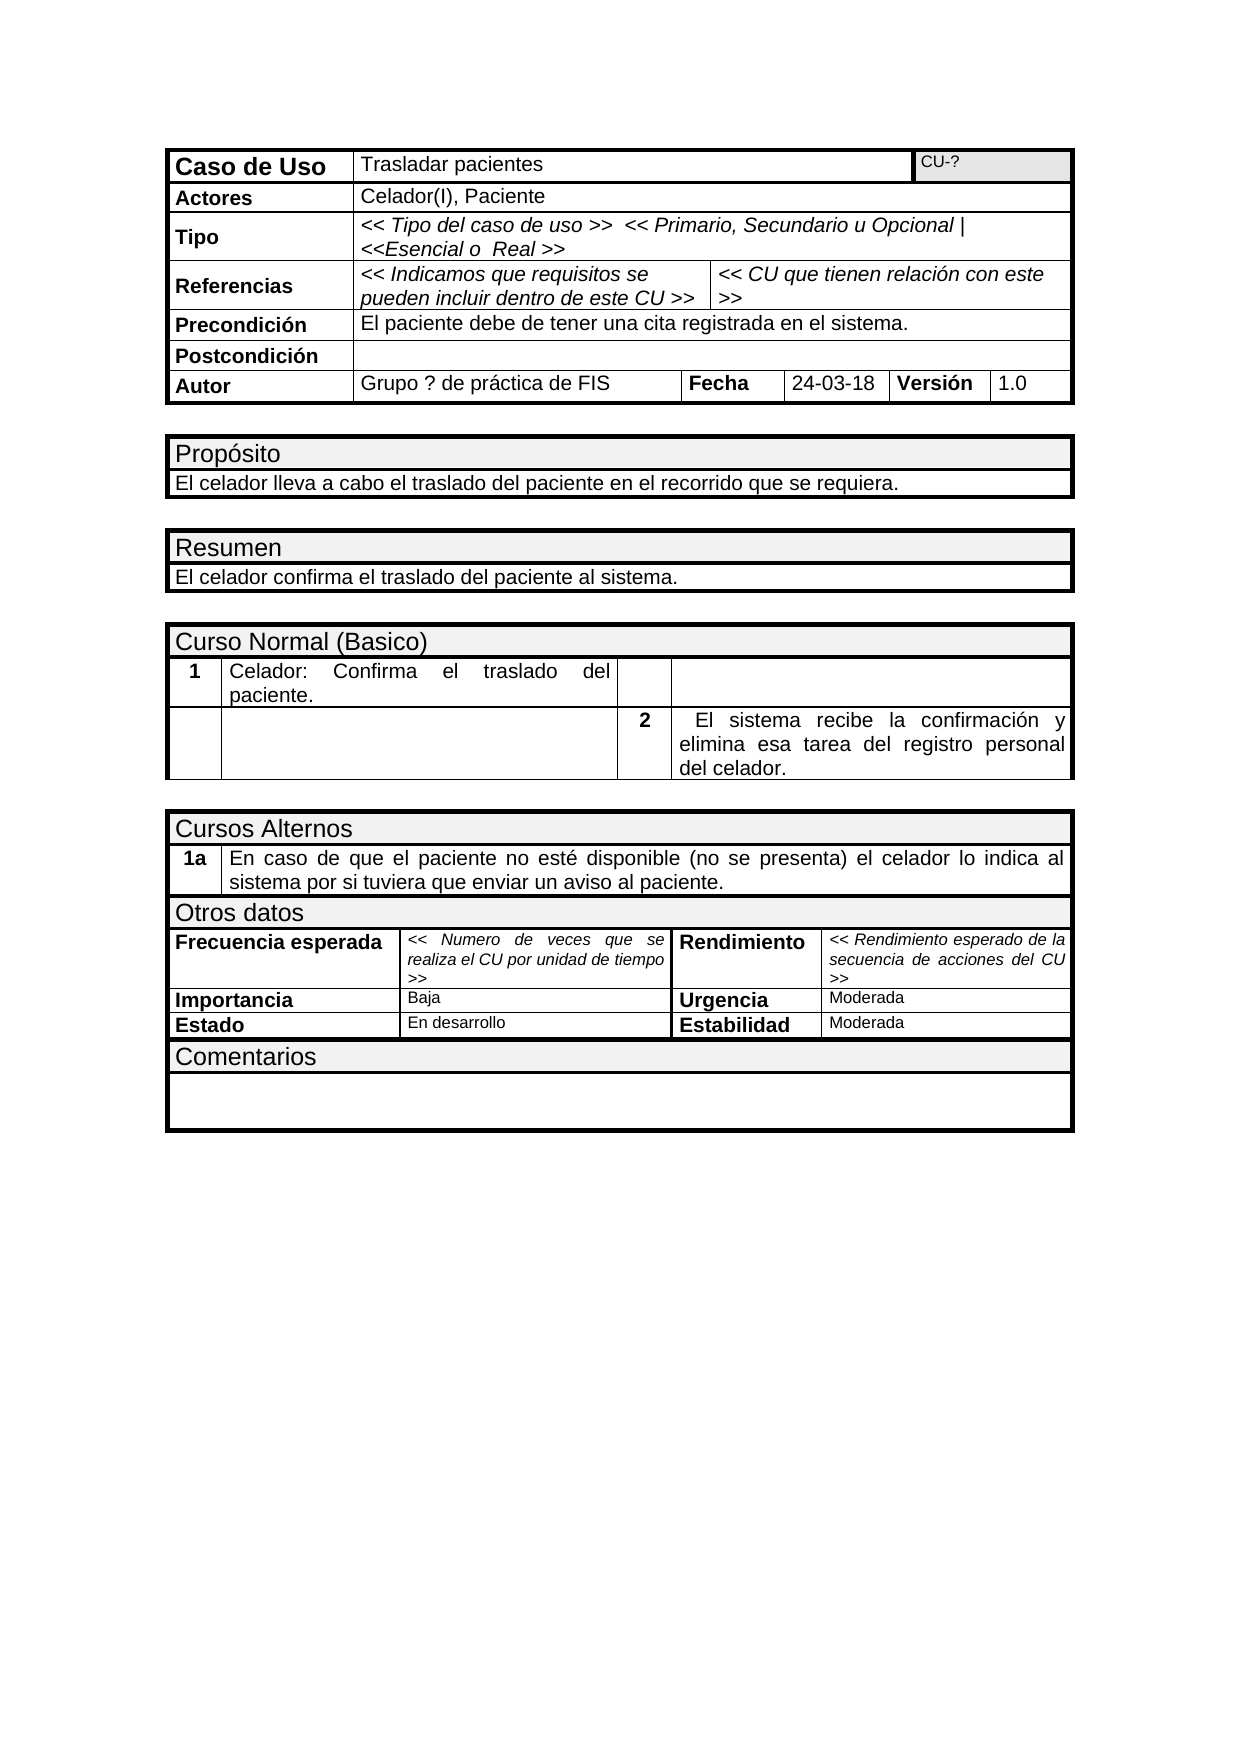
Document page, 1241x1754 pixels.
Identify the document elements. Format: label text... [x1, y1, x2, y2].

table_cell [170, 1074, 1070, 1128]
table_cell Estado [170, 1013, 399, 1037]
table_cell Urgencia [673, 989, 821, 1012]
table_cell 2 [618, 708, 671, 779]
table_cell Autor [170, 371, 353, 401]
table_header Cursos Alternos [170, 814, 1070, 843]
table_cell Frecuencia esperada [170, 930, 399, 988]
table_cell [618, 659, 671, 706]
table_cell 1a [170, 846, 221, 894]
table_cell << Rendimiento esperado de la secuencia de acciones del CU >> [822, 930, 1070, 988]
table_header Trasladar pacientes [354, 152, 911, 181]
table_header Caso de Uso [170, 152, 353, 181]
table_cell << CU que tienen relación con este >> [711, 261, 1070, 309]
table_cell << Numero de veces que se realiza el CU por unidad de tiempo >> [401, 930, 670, 988]
table_cell 1 [170, 659, 221, 706]
table_header Curso Normal (Basico) [170, 627, 1070, 655]
table_cell En desarrollo [401, 1013, 670, 1037]
table_cell El celador confirma el traslado del paciente al sistema. [170, 565, 1070, 588]
table_cell Precondición [170, 310, 353, 340]
table_cell Postcondición [170, 341, 353, 370]
table_cell [222, 708, 617, 779]
table_header CU-? [916, 152, 1070, 181]
table_cell 24-03-18 [785, 371, 889, 401]
table_cell El celador lleva a cabo el traslado del paciente en el recorrido que se requiera. [170, 471, 1070, 494]
table_cell El sistema recibe la confirmación y elimina esa tarea del registro personal del celador. [672, 708, 1070, 779]
table_cell Versión [890, 371, 990, 401]
table_cell Rendimiento [673, 930, 821, 988]
table_cell Celador(I), Paciente [354, 184, 1070, 211]
table_cell Importancia [170, 989, 399, 1012]
table_cell Moderada [822, 1013, 1070, 1037]
table_cell Moderada [822, 989, 1070, 1012]
table_cell [672, 659, 1070, 706]
table_cell Grupo ? de práctica de FIS [354, 371, 681, 401]
table_cell << Indicamos que requisitos se pueden incluir dentro de este CU >> [354, 261, 710, 309]
table_cell Estabilidad [673, 1013, 821, 1037]
table_header Resumen [170, 533, 1070, 561]
table_cell << Tipo del caso de uso >> << Primario, Secundario u Opcional | <<Esencial o Real >> [354, 213, 1070, 260]
table_cell El paciente debe de tener una cita registrada en el sistema. [354, 310, 1070, 340]
table_cell 1.0 [991, 371, 1070, 401]
table_header Propósito [170, 439, 1070, 467]
table_cell Actores [170, 184, 353, 211]
table_cell Fecha [682, 371, 784, 401]
table_cell [170, 708, 221, 779]
table_cell En caso de que el paciente no esté disponible (no se presenta) el celador lo indica al sistema por si tuviera que enviar un aviso al paciente. [222, 846, 1070, 894]
table_cell Celador: Confirma el traslado del paciente. [222, 659, 617, 706]
table_cell Comentarios [170, 1042, 1070, 1071]
table_cell Tipo [170, 213, 353, 260]
table_cell Referencias [170, 261, 353, 309]
table_cell Baja [401, 989, 670, 1012]
table_cell Otros datos [170, 898, 1070, 927]
table_cell [354, 341, 1070, 370]
